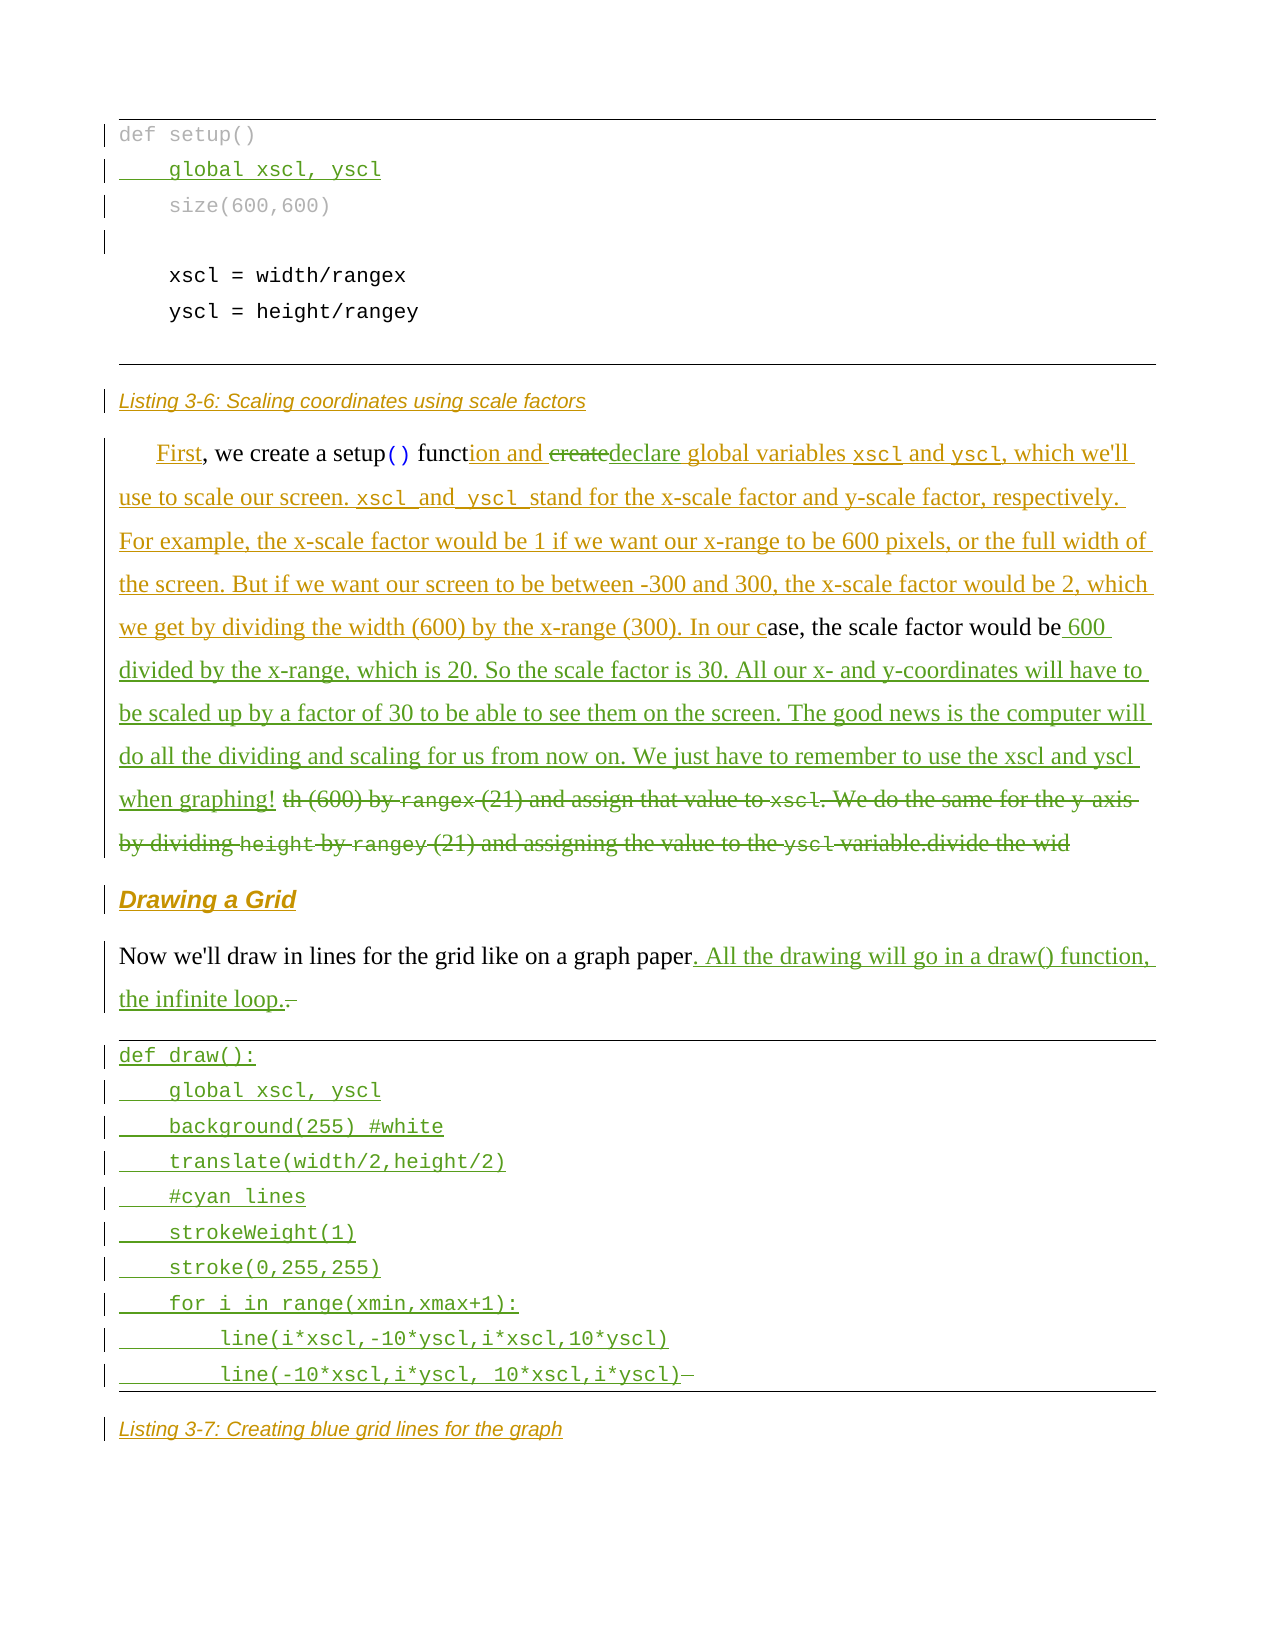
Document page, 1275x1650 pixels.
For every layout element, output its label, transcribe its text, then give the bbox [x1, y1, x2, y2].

text line(-10*xscl,i*yscl, 10*xscl,i*yscl) [118, 1364, 1156, 1392]
text Now we'll draw in lines for the grid like on a graph paper. All the drawing will go in a draw() function, the infinite loop. [118, 941, 1156, 1013]
text line(i*xscl,-10*yscl,i*xscl,10*yscl) [118, 1328, 1156, 1352]
text def draw(): [118, 1041, 1156, 1068]
text #cyan lines [118, 1187, 1156, 1210]
text global xscl, yscl [118, 1080, 1156, 1104]
text def setup() [118, 120, 1156, 147]
text yscl = height/rangey [118, 301, 1156, 324]
list Listing 3-7: Creating blue grid lines for the graph [118, 1417, 1156, 1441]
text size(600,600) [118, 194, 1156, 254]
list Listing 3-6: Scaling coordinates using scale factors [118, 389, 1156, 413]
text First, we create a setup() function and declare global variables xscl and yscl, which we'll use to scale our screen. xscl and yscl stand for the x-scale factor and y-scale factor, respectively. For example, the x-scale factor would be 1 if we want our x-range to be 600 pixels, or the full width of the screen. But if we want our screen to be between -300 and 300, the x-scale factor would be 2, which we get by dividing the width (600) by the x-range (300). In our case, the scale factor would be 600 divided by the x-range, which is 20. So the scale factor is 30. All our x- and y-coordinates will have to be scaled up by a factor of 30 to be able to see them on the screen. The good news is the computer will do all the dividing and scaling for us from now on. We just have to remember to use the xscl and yscl when graphing! [118, 438, 1156, 858]
text Drawing a Grid [118, 885, 1156, 914]
text global xscl, yscl [118, 159, 1156, 183]
text xscl = width/rangex [118, 265, 1156, 289]
text strokeWeight(1) [118, 1222, 1156, 1246]
text stroke(0,255,255) [118, 1257, 1156, 1281]
text translate(width/2,height/2) [118, 1151, 1156, 1175]
text for i in range(xmin,xmax+1): [118, 1293, 1156, 1316]
text background(255) #white [118, 1116, 1156, 1139]
